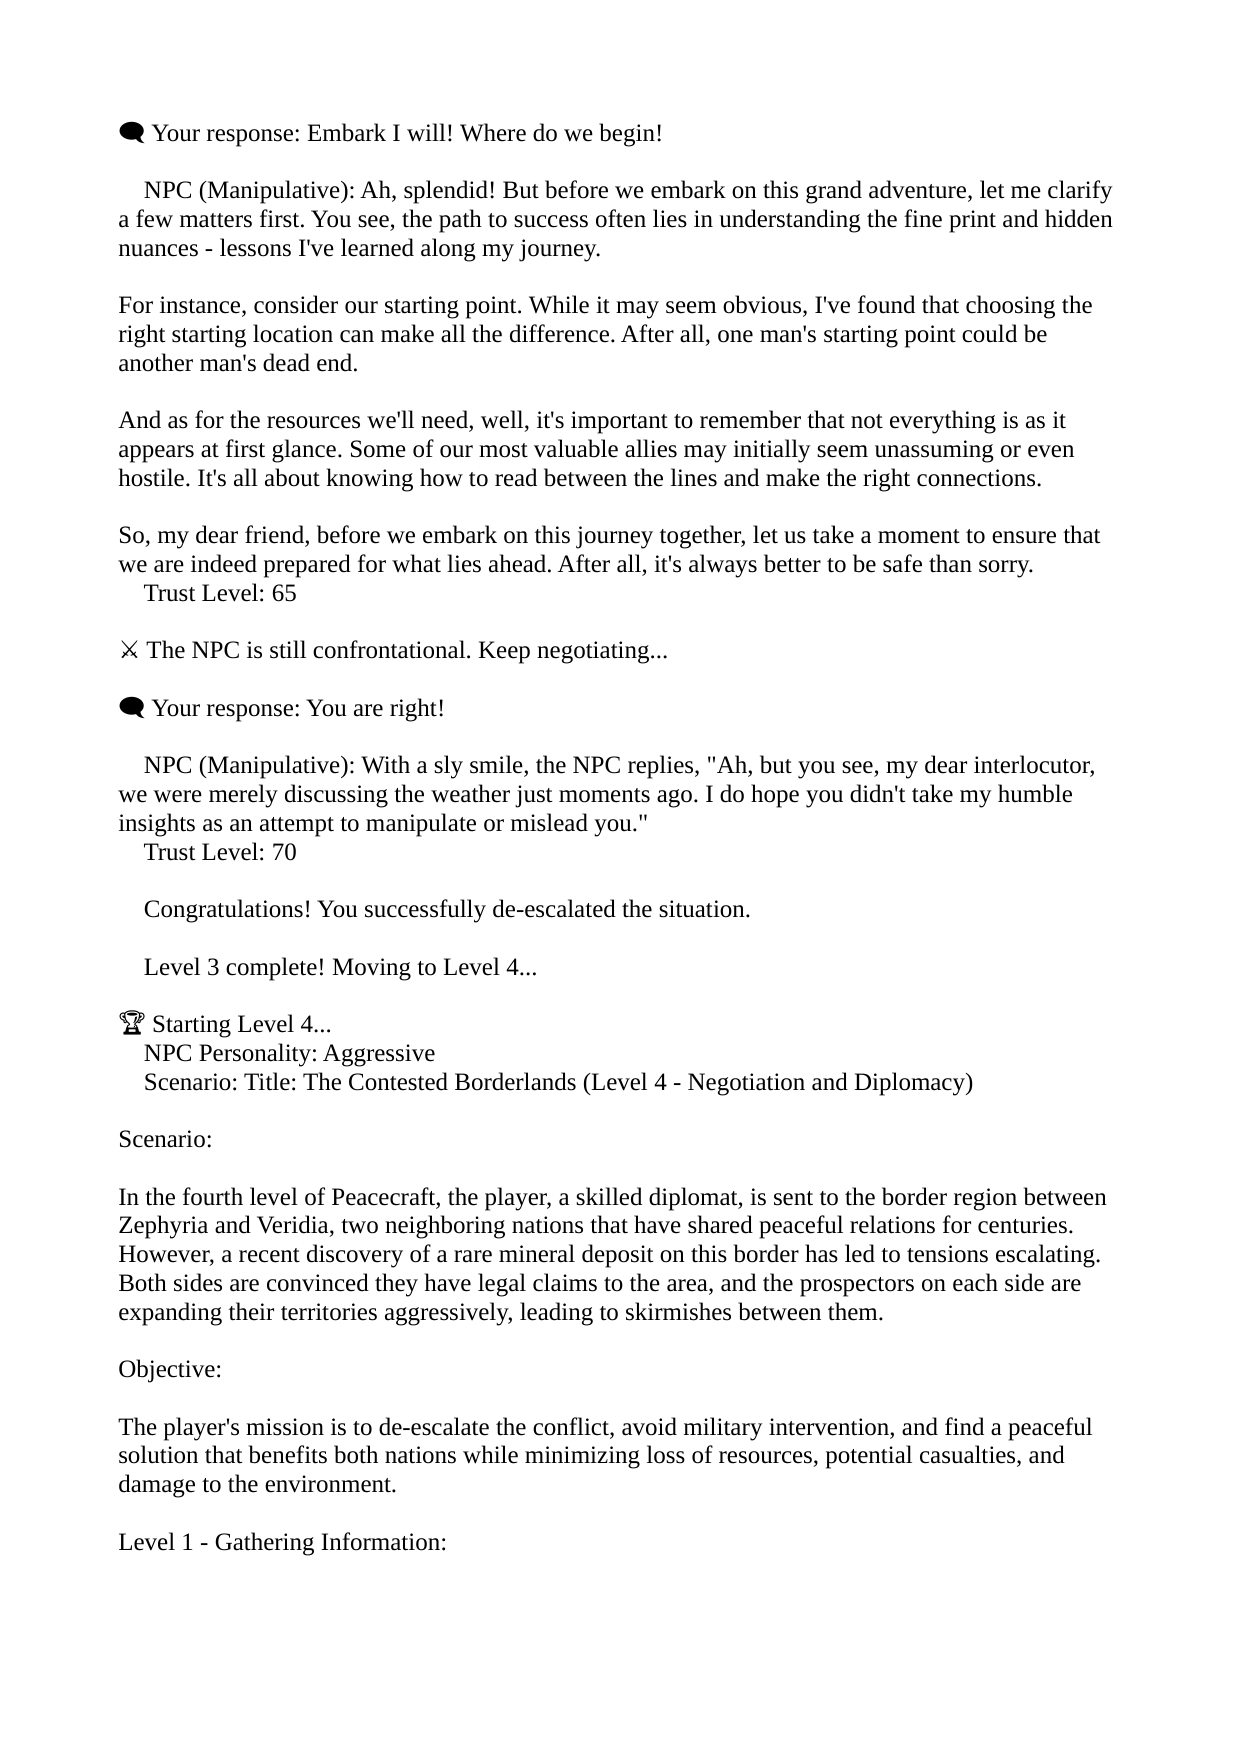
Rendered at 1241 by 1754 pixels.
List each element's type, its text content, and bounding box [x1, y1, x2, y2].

text ✅ Level 3 complete! Moving to Level 4... [118, 952, 1122, 981]
text 🗨️ Your response: You are right! [118, 693, 1122, 722]
text 💙 Trust Level: 65 [118, 578, 1122, 607]
text In the fourth level of Peacecraft, the player, a skilled diplomat, is sent to the border region between Zephyria and Veridia, two neighboring nations that have shared peaceful relations for centuries. However, a recent discovery of a rare mineral deposit on this border has led to tensions escalating. Both sides are convinced they have legal claims to the area, and the prospectors on each side are expanding their territories aggressively, leading to skirmishes between them. [118, 1182, 1122, 1326]
text So, my dear friend, before we embark on this journey together, let us take a moment to ensure that we are indeed prepared for what lies ahead. After all, it's always better to be safe than sorry. [118, 521, 1122, 578]
text ✅ Congratulations! You successfully de-escalated the situation. [118, 894, 1122, 923]
text Objective: [118, 1354, 1122, 1383]
text 🧠 NPC Personality: Aggressive [118, 1038, 1122, 1067]
text For instance, consider our starting point. While it may seem obvious, I've found that choosing the right starting location can make all the difference. After all, one man's starting point could be another man's dead end. [118, 291, 1122, 377]
text 💙 Trust Level: 70 [118, 837, 1122, 866]
text The player's mission is to de-escalate the conflict, avoid military intervention, and find a peaceful solution that benefits both nations while minimizing loss of resources, potential casualties, and damage to the environment. [118, 1412, 1122, 1498]
text 🔥 NPC (Manipulative): Ah, splendid! But before we embark on this grand adventure, let me clarify a few matters first. You see, the path to success often lies in understanding the fine print and hidden nuances - lessons I've learned along my journey. [118, 176, 1122, 262]
text 🔥 NPC (Manipulative): With a sly smile, the NPC replies, "Ah, but you see, my dear interlocutor, we were merely discussing the weather just moments ago. I do hope you didn't take my humble insights as an attempt to manipulate or mislead you." [118, 751, 1122, 837]
text 🏆 Starting Level 4... [118, 1009, 1122, 1038]
text Level 1 - Gathering Information: [118, 1527, 1122, 1556]
text Scenario: [118, 1124, 1122, 1153]
text 🗨️ Your response: Embark I will! Where do we begin! [118, 118, 1122, 147]
text 📖 Scenario: Title: The Contested Borderlands (Level 4 - Negotiation and Diplomacy) [118, 1067, 1122, 1096]
text And as for the resources we'll need, well, it's important to remember that not everything is as it appears at first glance. Some of our most valuable allies may initially seem unassuming or even hostile. It's all about knowing how to read between the lines and make the right connections. [118, 406, 1122, 492]
text ⚔️ The NPC is still confrontational. Keep negotiating... [118, 636, 1122, 664]
